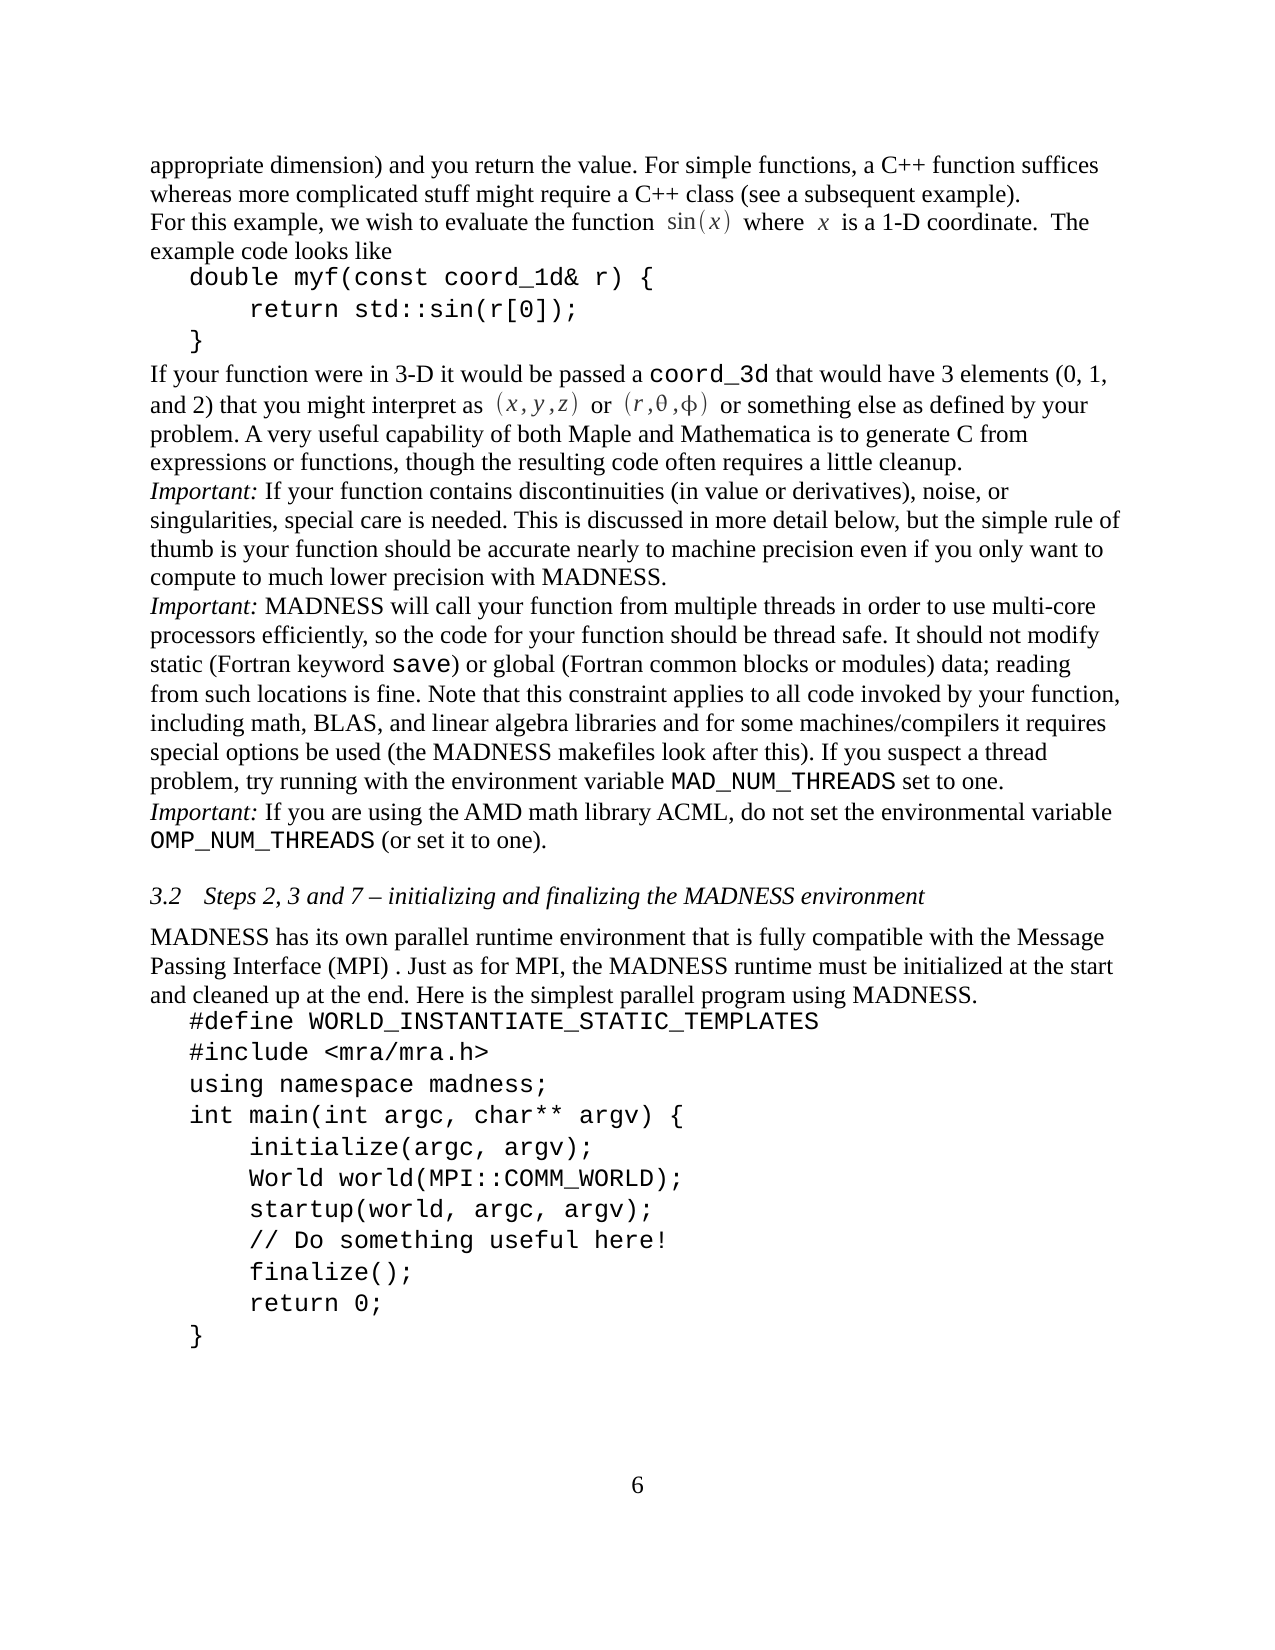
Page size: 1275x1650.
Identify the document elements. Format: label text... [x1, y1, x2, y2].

text #include <mra/mra.h> [189, 1040, 1125, 1068]
text double myf(const coord_1d& r) { [189, 265, 1125, 293]
text startup(world, argc, argv); [189, 1197, 1125, 1225]
subtitle Steps 2, 3 and 7 – initializing and finalizing the MADNESS environment [150, 881, 1125, 910]
text return 0; [189, 1291, 1125, 1319]
text appropriate dimension) and you return the value. For simple functions, a C++ function suffices whereas more complicated stuff might require a C++ class (see a subsequent example). [150, 150, 1125, 207]
text initialize(argc, argv); [189, 1134, 1125, 1162]
text finalize(); [189, 1259, 1125, 1288]
text } [189, 1322, 1125, 1351]
text Important: If you are using the AMD math library ACML, do not set the environmental variable OMP_NUM_THREADS (or set it to one). [150, 797, 1125, 856]
text Important: If your function contains discontinuities (in value or derivatives), noise, or singularities, special care is needed. This is discussed in more detail below, but the simple rule of thumb is your function should be accurate nearly to machine precision even if you only want to compute to much lower precision with MADNESS. [150, 476, 1125, 591]
text int main(int argc, char** argv) { [189, 1103, 1125, 1131]
text MADNESS has its own parallel runtime environment that is fully compatible with the Message Passing Interface (MPI) . Just as for MPI, the MADNESS runtime must be initialized at the start and cleaned up at the end. Here is the simplest parallel program using MADNESS. [150, 922, 1125, 1009]
text // Do something useful here! [189, 1228, 1125, 1256]
text World world(MPI::COMM_WORLD); [189, 1165, 1125, 1194]
text } [189, 328, 1125, 356]
text using namespace madness; [189, 1071, 1125, 1100]
text #define WORLD_INSTANTIATE_STATIC_TEMPLATES [189, 1009, 1125, 1037]
text For this example, we wish to evaluate the function where is a 1-D coordinate. The example code looks like [150, 207, 1125, 265]
text If your function were in 3-D it would be passed a coord_3d that would have 3 elements (0, 1, and 2) that you might interpret as or or something else as defined by your problem. A very useful capability of both Maple and Mathematica is to generate C from expressions or functions, though the resulting code often requires a little cleanup. [150, 359, 1125, 476]
text return std::sin(r[0]); [189, 296, 1125, 325]
text Important: MADNESS will call your function from multiple threads in order to use multi-core processors efficiently, so the code for your function should be thread safe. It should not modify static (Fortran keyword save) or global (Fortran common blocks or modules) data; reading from such locations is fine. Note that this constraint applies to all code invoked by your function, including math, BLAS, and linear algebra libraries and for some machines/compilers it requires special options be used (the MADNESS makefiles look after this). If you suspect a thread problem, try running with the environment variable MAD_NUM_THREADS set to one. [150, 591, 1125, 797]
